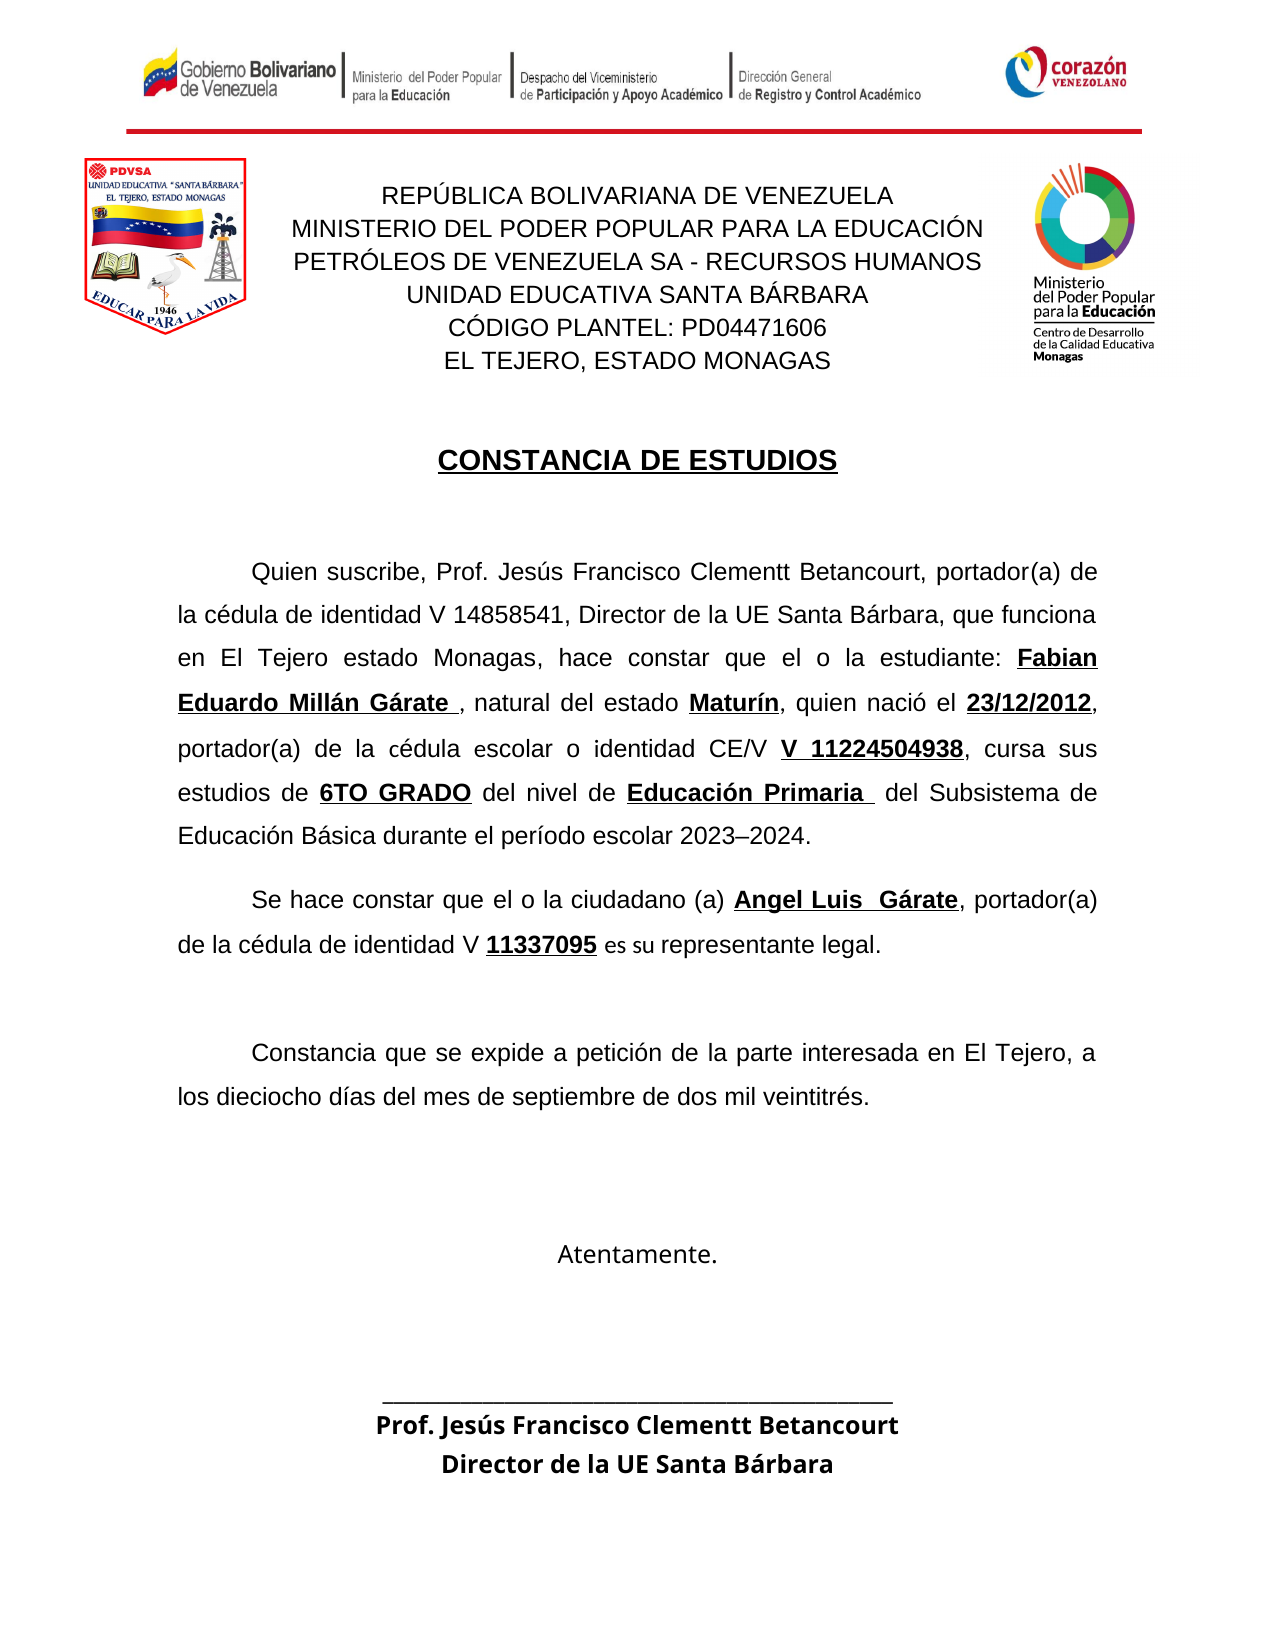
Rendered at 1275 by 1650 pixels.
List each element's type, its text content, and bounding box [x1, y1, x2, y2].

text Director de la UE Santa Bárbara [177, 1447, 1098, 1481]
text Constancia que se expide a petición de la parte interesada en El Tejero, a los dieciocho días del mes de septiembre de dos mil veintitrés. [177, 1038, 1098, 1110]
text ______________________________________________ [177, 1373, 1098, 1407]
picture [978, 153, 1200, 377]
text Atentamente. [177, 1237, 1098, 1271]
text UNIDAD EDUCATIVA SANTA BÁRBARA [252, 280, 978, 308]
text Prof. Jesús Francisco Clementt Betancourt [177, 1407, 1098, 1441]
picture [126, 11, 1142, 134]
text Se hace constar que el o la ciudadano (a) Angel Luis Gárate, portador(a) de la cédula de identidad V 11337095 es su representante legal. [177, 885, 1098, 959]
subtitle MINISTERIO DEL PODER POPULAR PARA LA EDUCACIÓN [252, 214, 978, 242]
text EL TEJERO, ESTADO MONAGAS [177, 346, 978, 374]
text Quien suscribe, Prof. Jesús Francisco Clementt Betancourt, portador(a) de la cédula de identidad V 14858541, Director de la UE Santa Bárbara, que funciona en El Tejero estado Monagas, hace constar que el o la estudiante: Fabian Eduardo Millán Gárate , natural del estado Maturín, quien nació el 23/12/2012, portador(a) de la cédula escolar o identidad CE/V V 11224504938, cursa sus estudios de 6TO GRADO del nivel de Educación Primaria del Subsistema de Educación Básica durante el período escolar 2023–2024. [177, 557, 1098, 849]
subtitle REPÚBLICA BOLIVARIANA DE VENEZUELA [252, 181, 978, 209]
subtitle PETRÓLEOS DE VENEZUELA SA - RECURSOS HUMANOS [252, 247, 978, 275]
text CÓDIGO PLANTEL: PD04471606 [177, 313, 978, 341]
subtitle CONSTANCIA DE ESTUDIOS [177, 443, 1098, 476]
picture [79, 158, 252, 335]
